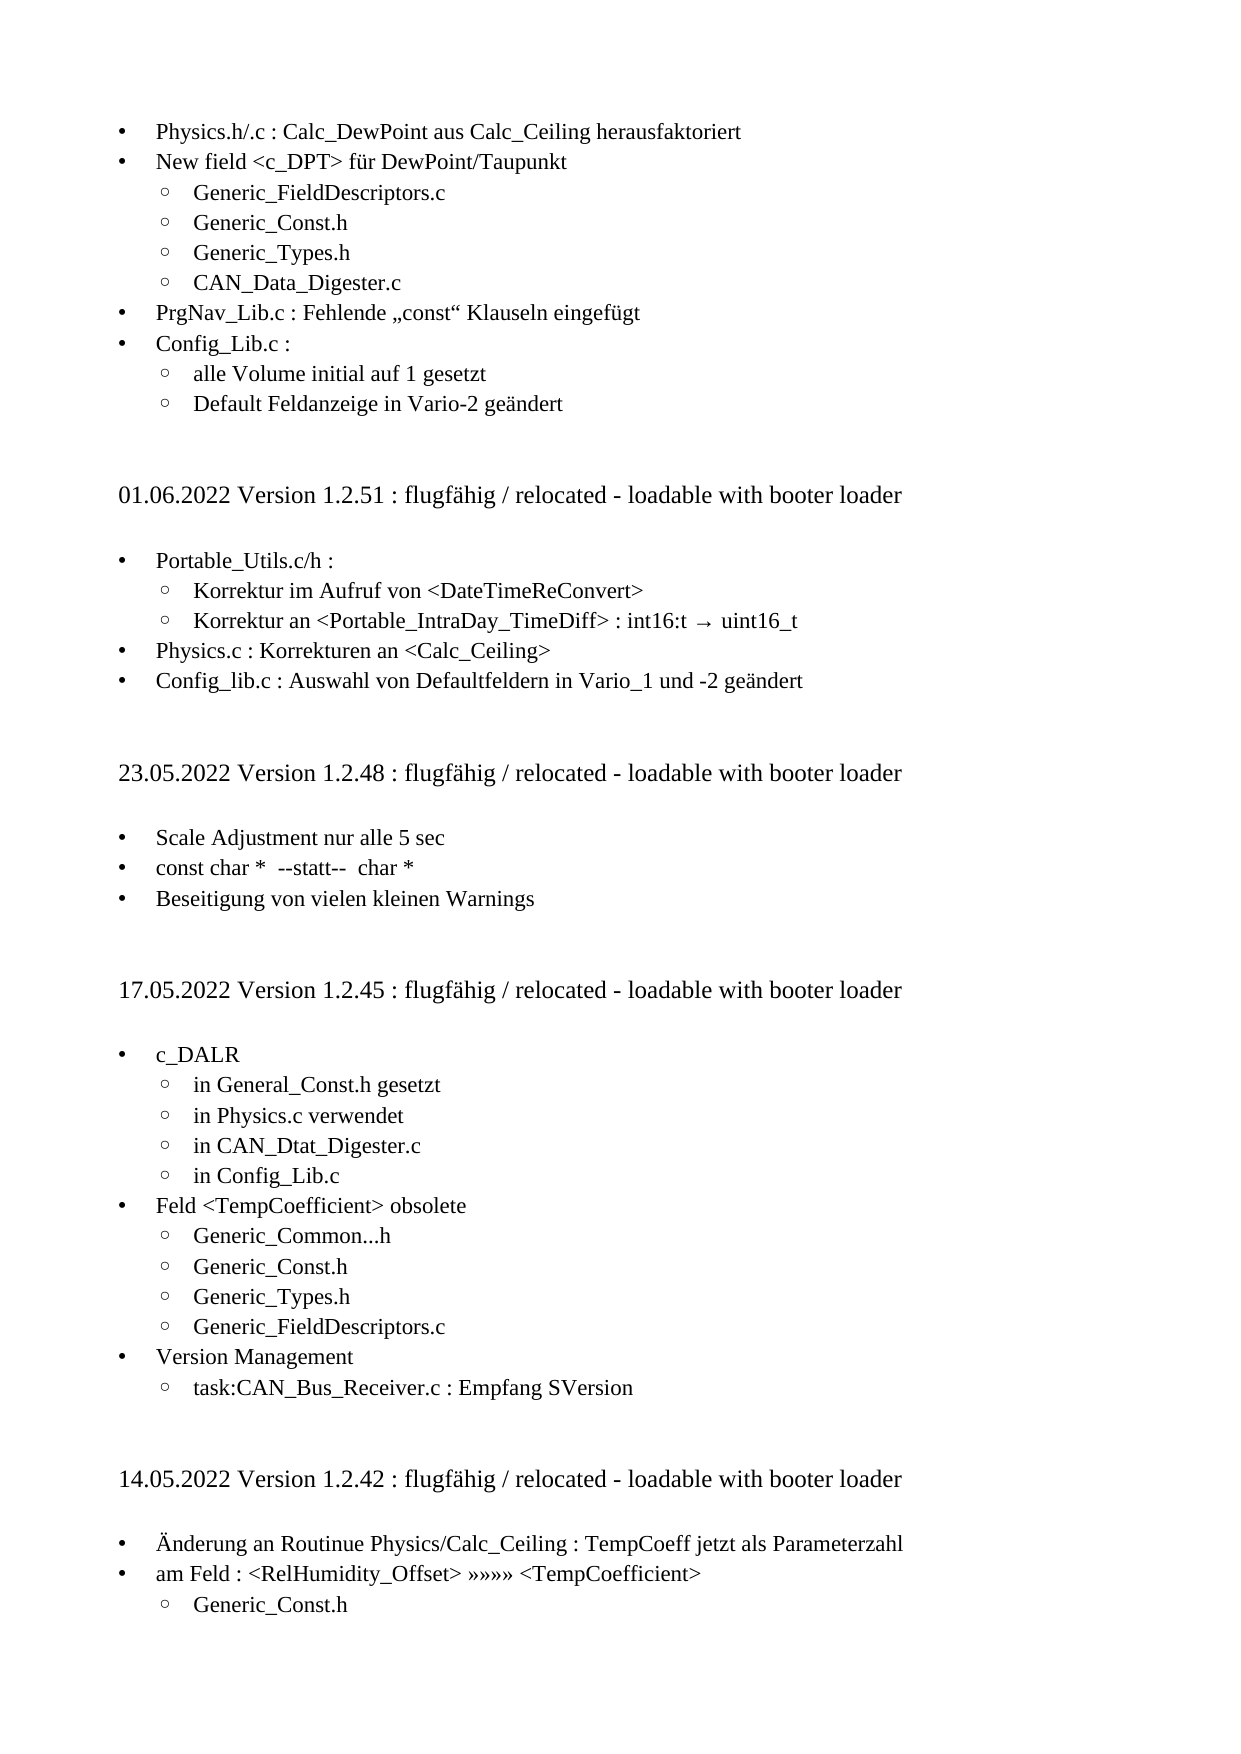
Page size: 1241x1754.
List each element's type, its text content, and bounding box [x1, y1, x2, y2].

list in Physics.c verwendet [156, 1102, 1122, 1128]
list Generic_Const.h [156, 1591, 1122, 1617]
list PrgNav_Lib.c : Fehlende „const“ Klauseln eingefügt [118, 299, 1122, 326]
list New field <c_DPT> für DewPoint/Taupunkt [118, 148, 1122, 175]
list in Config_Lib.c [156, 1162, 1122, 1188]
text 14.05.2022 Version 1.2.42 : flugfähig / relocated - loadable with booter loader [118, 1464, 1122, 1493]
list am Feld : <RelHumidity_Offset> »»»» <TempCoefficient> [118, 1560, 1122, 1587]
list Portable_Utils.c/h : [118, 547, 1122, 573]
list c_DALR [118, 1041, 1122, 1068]
list Physics.c : Korrekturen an <Calc_Ceiling> [118, 637, 1122, 664]
list Generic_Types.h [156, 239, 1122, 265]
list in General_Const.h gesetzt [156, 1071, 1122, 1098]
list Beseitigung von vielen kleinen Warnings [118, 884, 1122, 911]
list Generic_Types.h [156, 1283, 1122, 1309]
list in CAN_Dtat_Digester.c [156, 1132, 1122, 1158]
list Generic_FieldDescriptors.c [156, 178, 1122, 205]
list CAN_Data_Digester.c [156, 269, 1122, 296]
list Version Management [118, 1343, 1122, 1370]
list Generic_FieldDescriptors.c [156, 1313, 1122, 1339]
list Änderung an Routinue Physics/Calc_Ceiling : TempCoeff jetzt als Parameterzahl [118, 1530, 1122, 1557]
list Generic_Const.h [156, 209, 1122, 235]
text 23.05.2022 Version 1.2.48 : flugfähig / relocated - loadable with booter loader [118, 758, 1122, 787]
list Generic_Common...h [156, 1222, 1122, 1249]
list Config_lib.c : Auswahl von Defaultfeldern in Vario_1 und -2 geändert [118, 667, 1122, 694]
text 17.05.2022 Version 1.2.45 : flugfähig / relocated - loadable with booter loader [118, 975, 1122, 1004]
text 01.06.2022 Version 1.2.51 : flugfähig / relocated - loadable with booter loader [118, 481, 1122, 509]
list Physics.h/.c : Calc_DewPoint aus Calc_Ceiling herausfaktoriert [118, 118, 1122, 144]
list Config_Lib.c : [118, 329, 1122, 356]
list Generic_Const.h [156, 1253, 1122, 1279]
list Korrektur im Aufruf von <DateTimeReConvert> [156, 577, 1122, 603]
list Scale Adjustment nur alle 5 sec [118, 824, 1122, 851]
list Korrektur an <Portable_IntraDay_TimeDiff> : int16:t → uint16_t [156, 607, 1122, 633]
list const char * --statt-- char * [118, 854, 1122, 881]
list Feld <TempCoefficient> obsolete [118, 1192, 1122, 1219]
list task:CAN_Bus_Receiver.c : Empfang SVersion [156, 1373, 1122, 1400]
list Default Feldanzeige in Vario-2 geändert [156, 390, 1122, 416]
list alle Volume initial auf 1 gesetzt [156, 360, 1122, 386]
